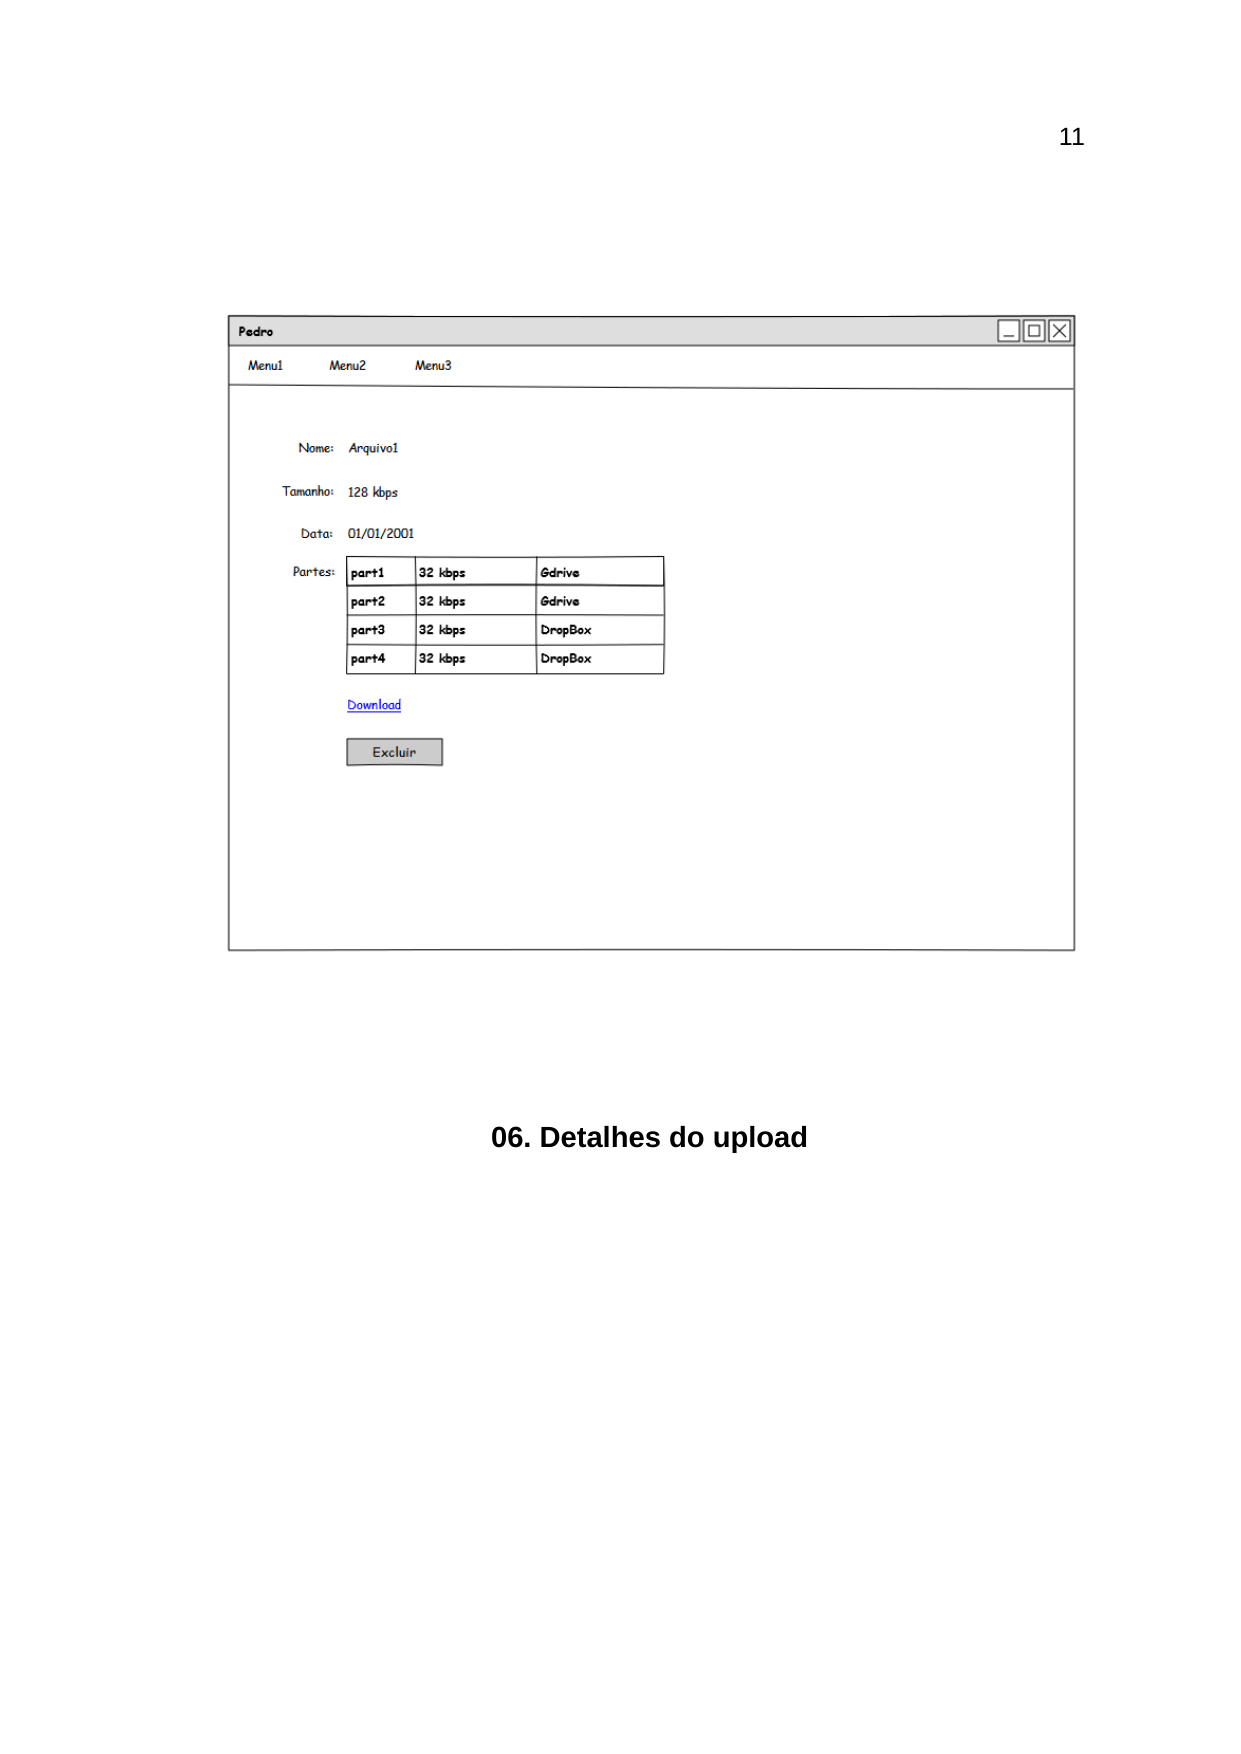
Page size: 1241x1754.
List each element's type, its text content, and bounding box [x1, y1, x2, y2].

picture [177, 205, 1123, 1092]
text 06. Detalhes do upload [177, 1120, 1122, 1154]
